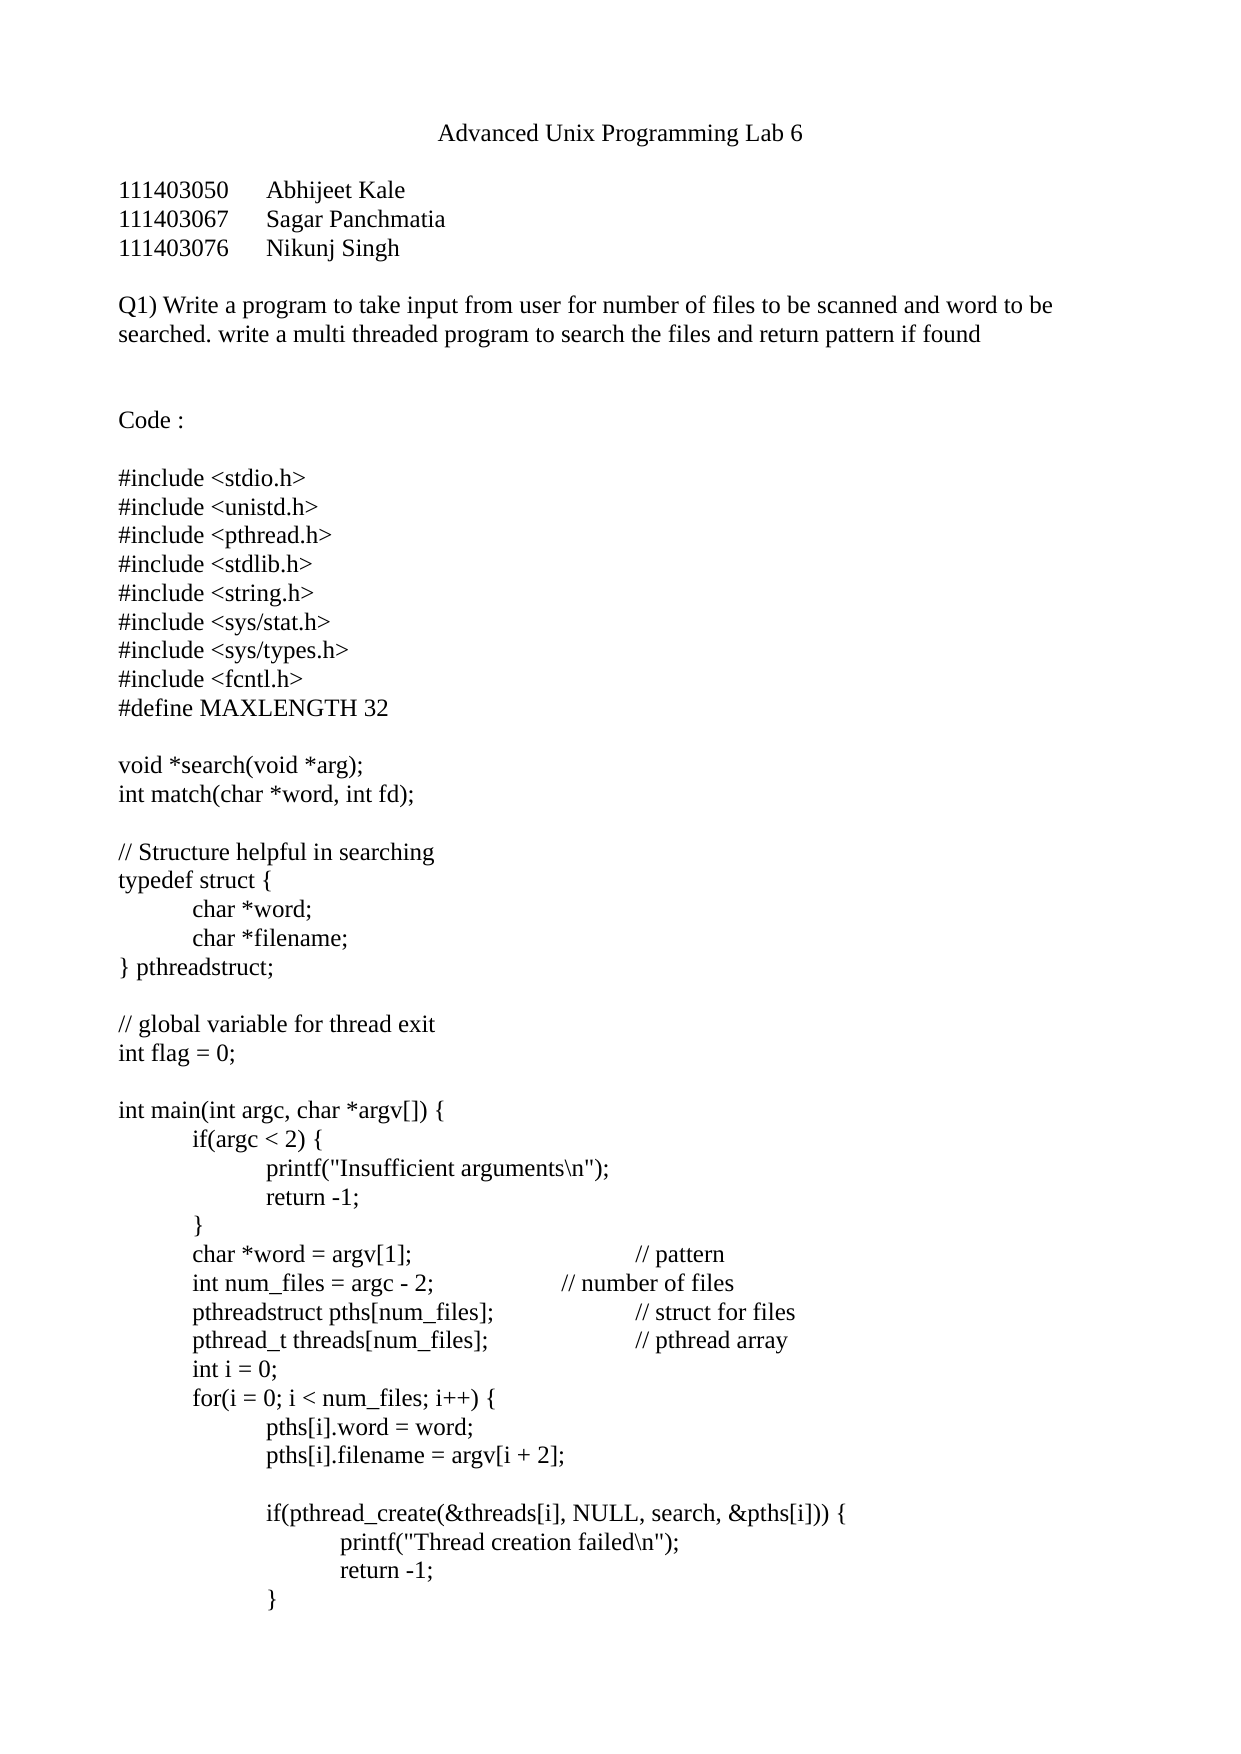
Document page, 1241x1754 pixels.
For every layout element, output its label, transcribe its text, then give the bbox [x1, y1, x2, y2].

text return -1; [118, 1556, 1122, 1584]
text #include <fcntl.h> [118, 664, 1122, 693]
text pthread_t threads[num_files]; // pthread array [118, 1326, 1122, 1354]
text Q1) Write a program to take input from user for number of files to be scanned and word to be [118, 291, 1122, 319]
text #include <string.h> [118, 578, 1122, 607]
text #include <sys/stat.h> [118, 607, 1122, 636]
text typedef struct { [118, 866, 1122, 894]
text int main(int argc, char *argv[]) { [118, 1096, 1122, 1124]
text 111403050 Abhijeet Kale [118, 176, 1122, 204]
text Advanced Unix Programming Lab 6 [118, 118, 1122, 147]
text #include <stdlib.h> [118, 549, 1122, 578]
text 111403067 Sagar Panchmatia [118, 204, 1122, 233]
text char *filename; [118, 923, 1122, 952]
text void *search(void *arg); [118, 751, 1122, 779]
text // global variable for thread exit [118, 1009, 1122, 1038]
text int num_files = argc - 2; // number of files [118, 1268, 1122, 1297]
text #include <sys/types.h> [118, 636, 1122, 664]
text #include <stdio.h> [118, 463, 1122, 492]
text // Structure helpful in searching [118, 837, 1122, 866]
text #define MAXLENGTH 32 [118, 693, 1122, 722]
text int flag = 0; [118, 1038, 1122, 1067]
text pthreadstruct pths[num_files]; // struct for files [118, 1297, 1122, 1326]
text printf("Insufficient arguments\n"); [118, 1153, 1122, 1182]
text #include <pthread.h> [118, 521, 1122, 549]
text int i = 0; [118, 1354, 1122, 1383]
text char *word; [118, 894, 1122, 923]
text pths[i].filename = argv[i + 2]; [118, 1441, 1122, 1469]
text #include <unistd.h> [118, 492, 1122, 521]
text char *word = argv[1]; // pattern [118, 1239, 1122, 1268]
text } [118, 1584, 1122, 1613]
text if(pthread_create(&threads[i], NULL, search, &pths[i])) { [118, 1498, 1122, 1527]
text 111403076 Nikunj Singh [118, 233, 1122, 262]
text Code : [118, 406, 1122, 434]
text } [118, 1211, 1122, 1239]
text if(argc < 2) { [118, 1124, 1122, 1153]
text for(i = 0; i < num_files; i++) { [118, 1383, 1122, 1412]
text int match(char *word, int fd); [118, 779, 1122, 808]
text pths[i].word = word; [118, 1412, 1122, 1441]
text } pthreadstruct; [118, 952, 1122, 981]
text searched. write a multi threaded program to search the files and return pattern if found [118, 319, 1122, 348]
text return -1; [118, 1182, 1122, 1211]
text printf("Thread creation failed\n"); [118, 1527, 1122, 1556]
